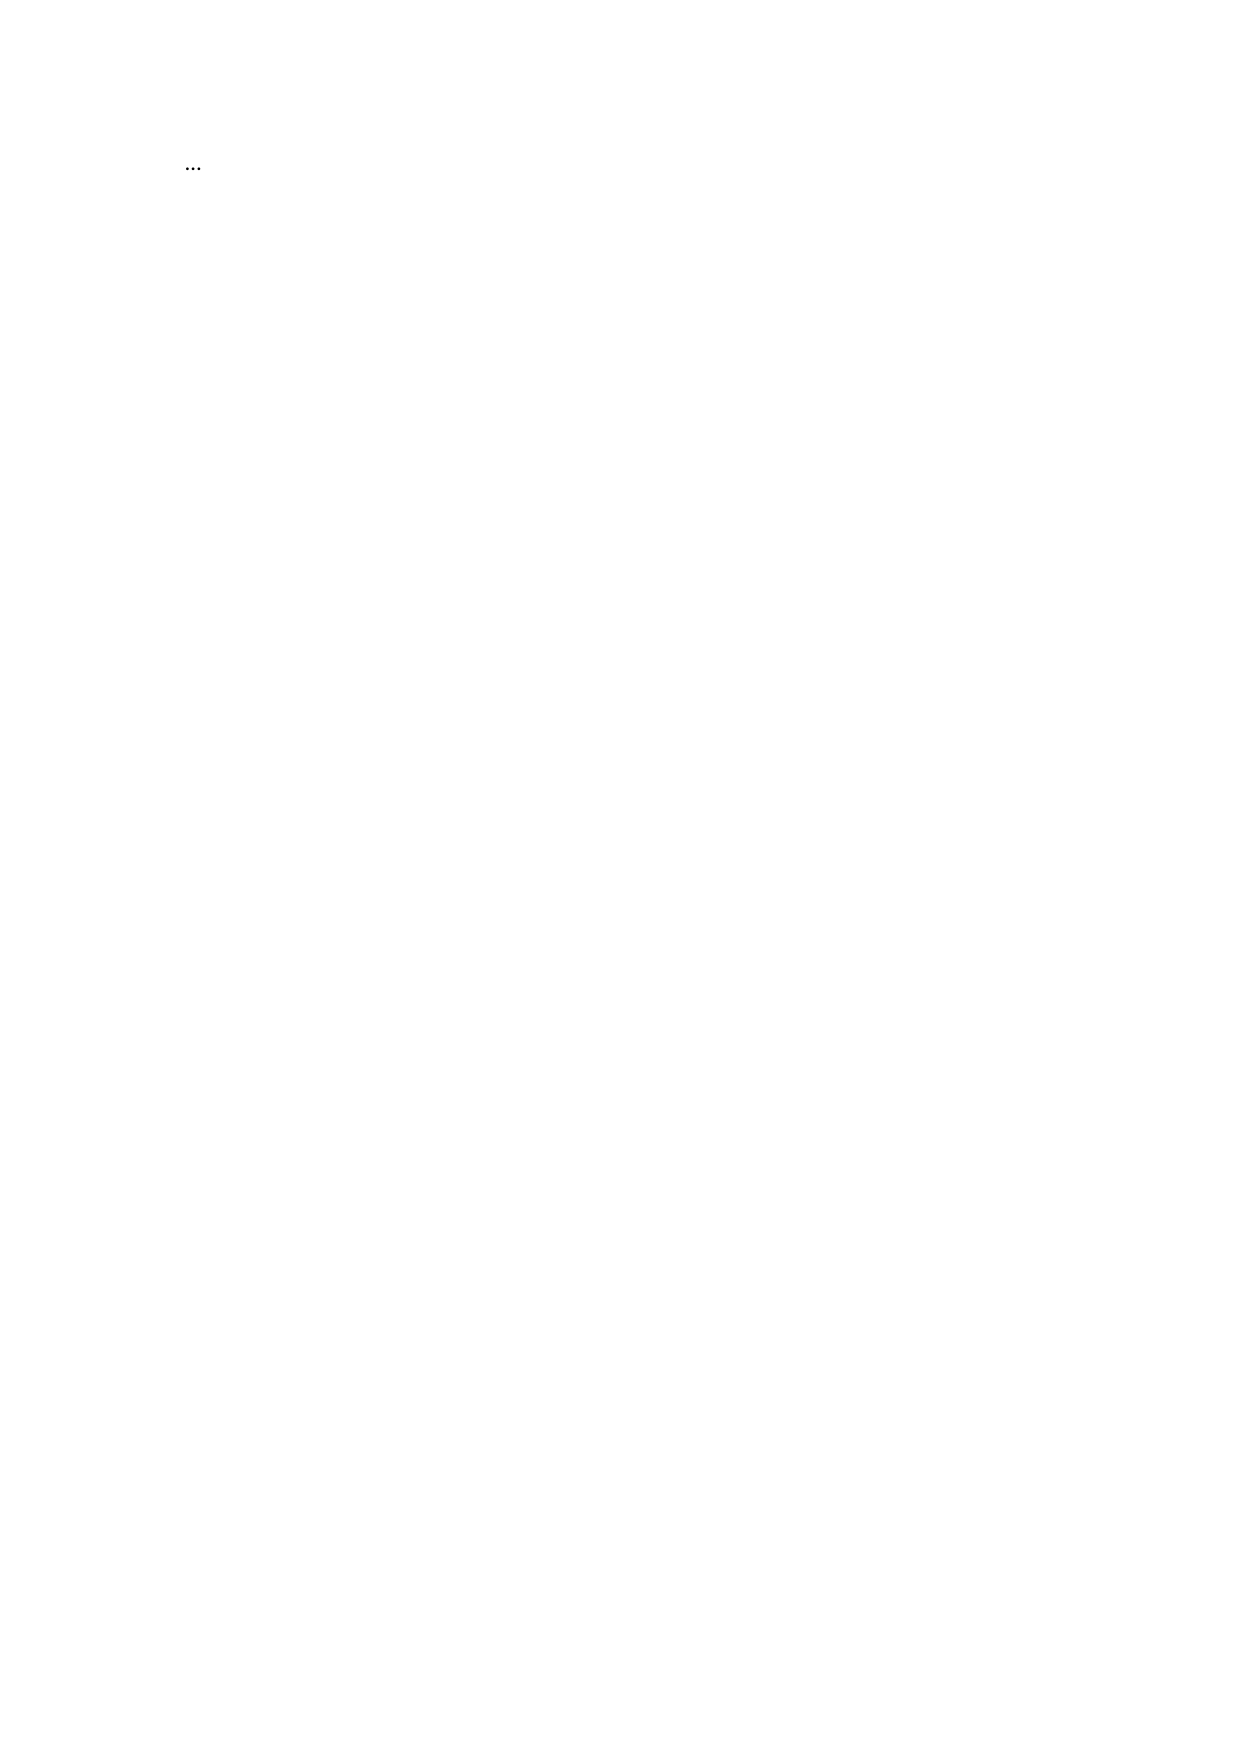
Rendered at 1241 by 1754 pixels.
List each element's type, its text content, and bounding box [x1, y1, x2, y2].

text … [185, 148, 1093, 176]
